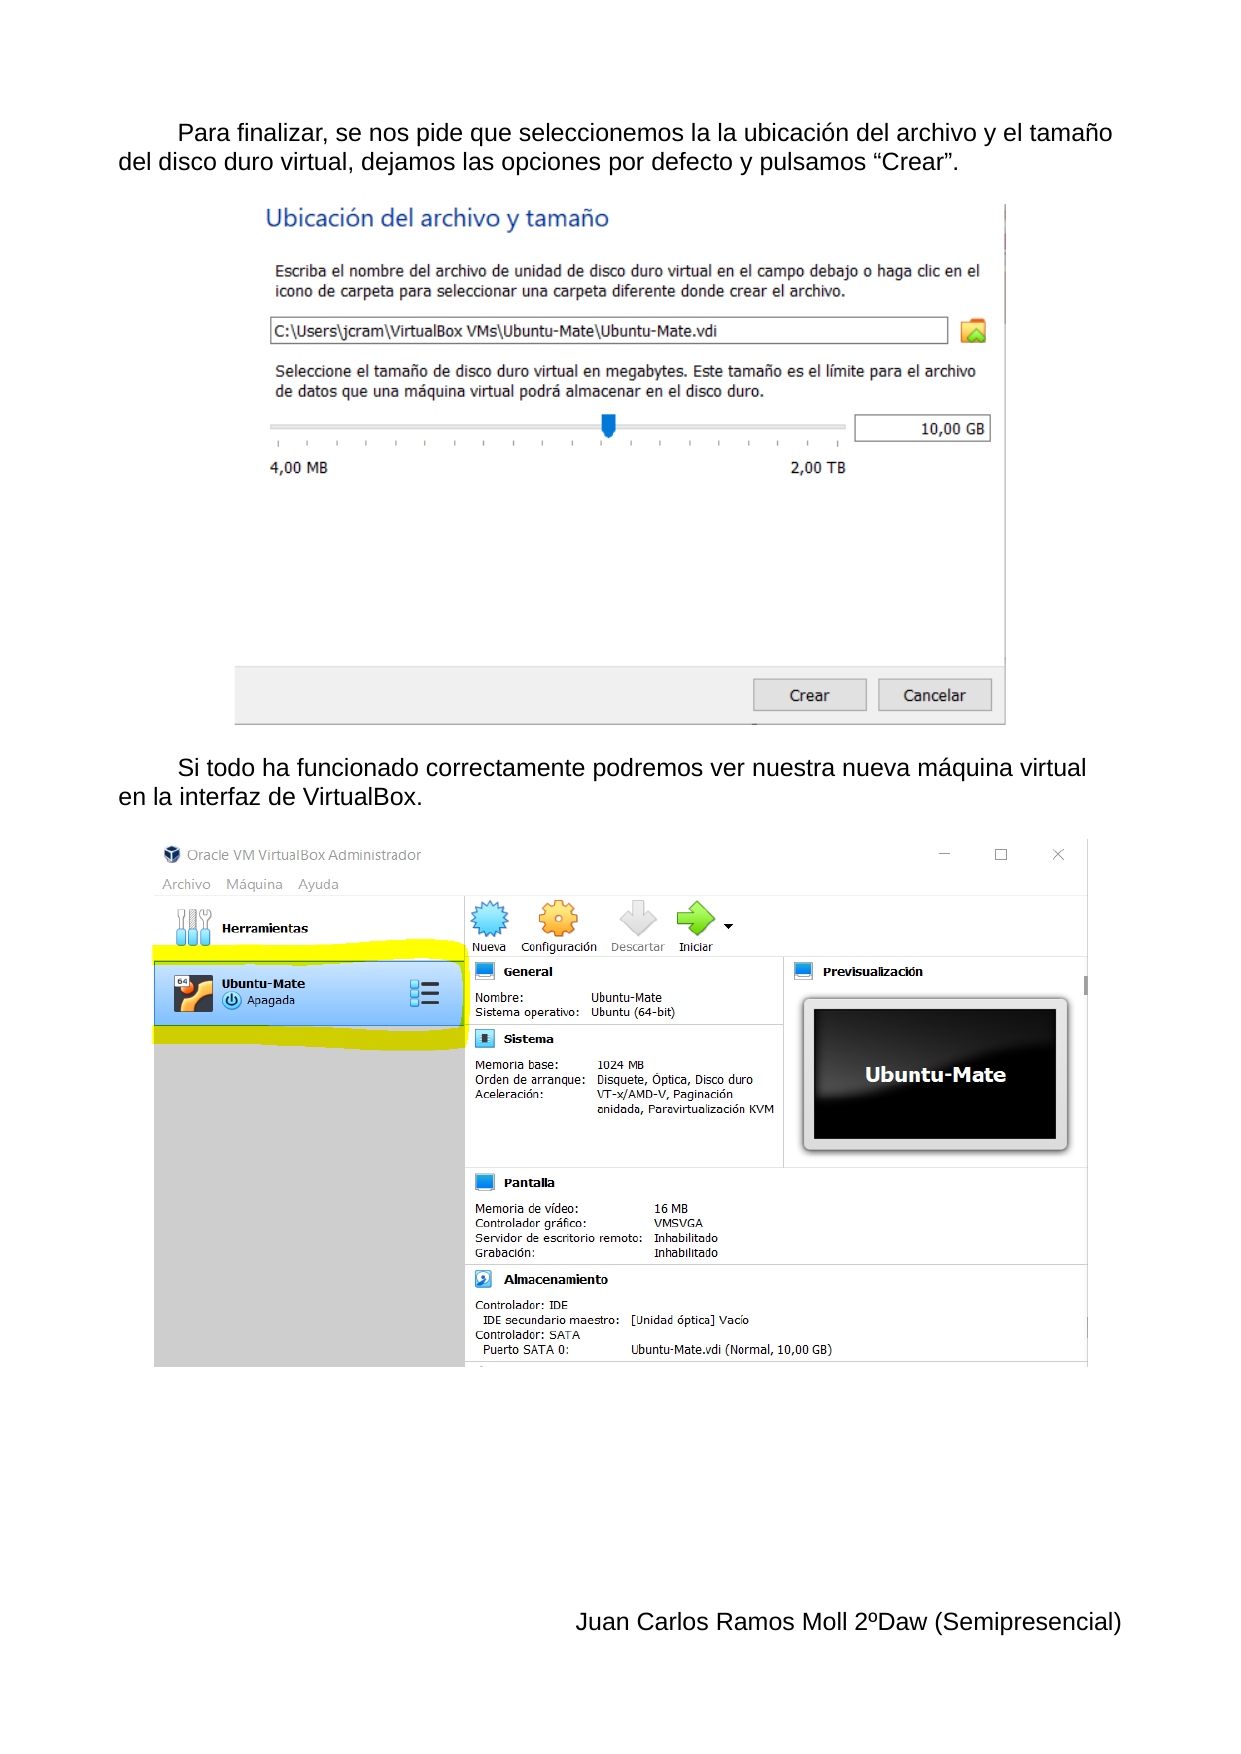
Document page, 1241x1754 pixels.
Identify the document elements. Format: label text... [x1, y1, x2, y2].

picture [234, 204, 1006, 725]
picture [152, 839, 1088, 1367]
text Para finalizar, se nos pide que seleccionemos la la ubicación del archivo y el tamaño del disco duro virtual, dejamos las opciones por defecto y pulsamos “Crear”. [118, 118, 1122, 176]
text Si todo ha funcionado correctamente podremos ver nuestra nueva máquina virtual en la interfaz de VirtualBox. [118, 753, 1122, 811]
